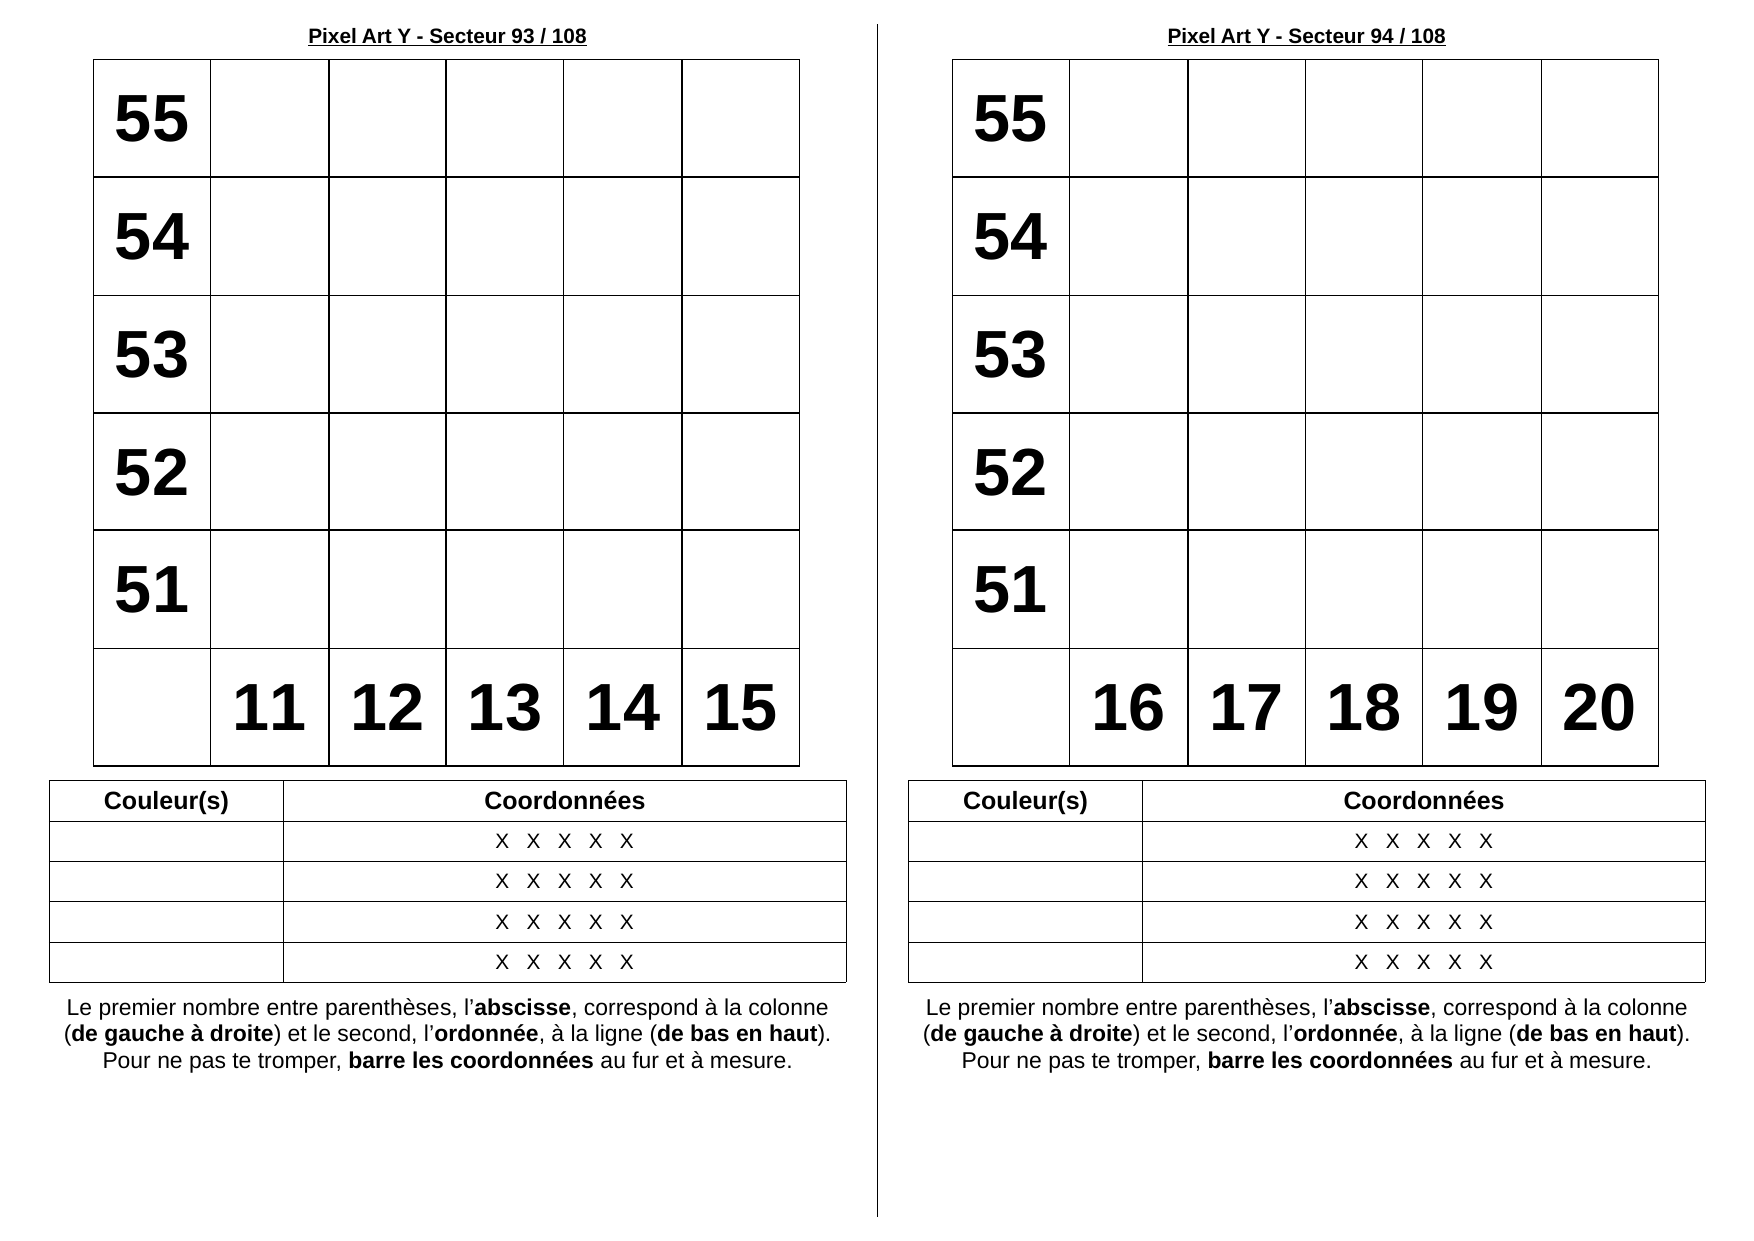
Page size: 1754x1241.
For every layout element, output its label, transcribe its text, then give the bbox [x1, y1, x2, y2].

table_cell X X X X X [1143, 902, 1705, 942]
table_cell [909, 862, 1142, 901]
table_header Couleur(s) [909, 781, 1142, 821]
table_cell X X X X X [284, 862, 846, 901]
table_header Coordonnées [284, 781, 846, 821]
table_cell X X X X X [1143, 862, 1705, 901]
table_header Coordonnées [1143, 781, 1705, 821]
text Pixel Art Y - Secteur 93 / 108 [24, 24, 871, 48]
table_cell X X X X X [1143, 822, 1705, 861]
table_cell X X X X X [284, 902, 846, 942]
text (de gauche à droite) et le second, l’ordonnée, à la ligne (de bas en haut). [883, 1020, 1730, 1047]
table_cell [909, 943, 1142, 982]
table_cell [50, 943, 283, 982]
table_cell [909, 822, 1142, 861]
table_cell X X X X X [284, 822, 846, 861]
table_cell [909, 902, 1142, 942]
text Pixel Art Y - Secteur 94 / 108 [883, 24, 1730, 48]
table_header Couleur(s) [50, 781, 283, 821]
text Le premier nombre entre parenthèses, l’abscisse, correspond à la colonne [24, 994, 871, 1020]
table_cell [50, 902, 283, 942]
table_cell [50, 822, 283, 861]
table_cell [50, 862, 283, 901]
text Pour ne pas te tromper, barre les coordonnées au fur et à mesure. [883, 1047, 1730, 1073]
text Le premier nombre entre parenthèses, l’abscisse, correspond à la colonne [883, 994, 1730, 1020]
table_cell X X X X X [284, 943, 846, 982]
table_cell X X X X X [1143, 943, 1705, 982]
text Pour ne pas te tromper, barre les coordonnées au fur et à mesure. [24, 1047, 871, 1073]
text (de gauche à droite) et le second, l’ordonnée, à la ligne (de bas en haut). [24, 1020, 871, 1047]
